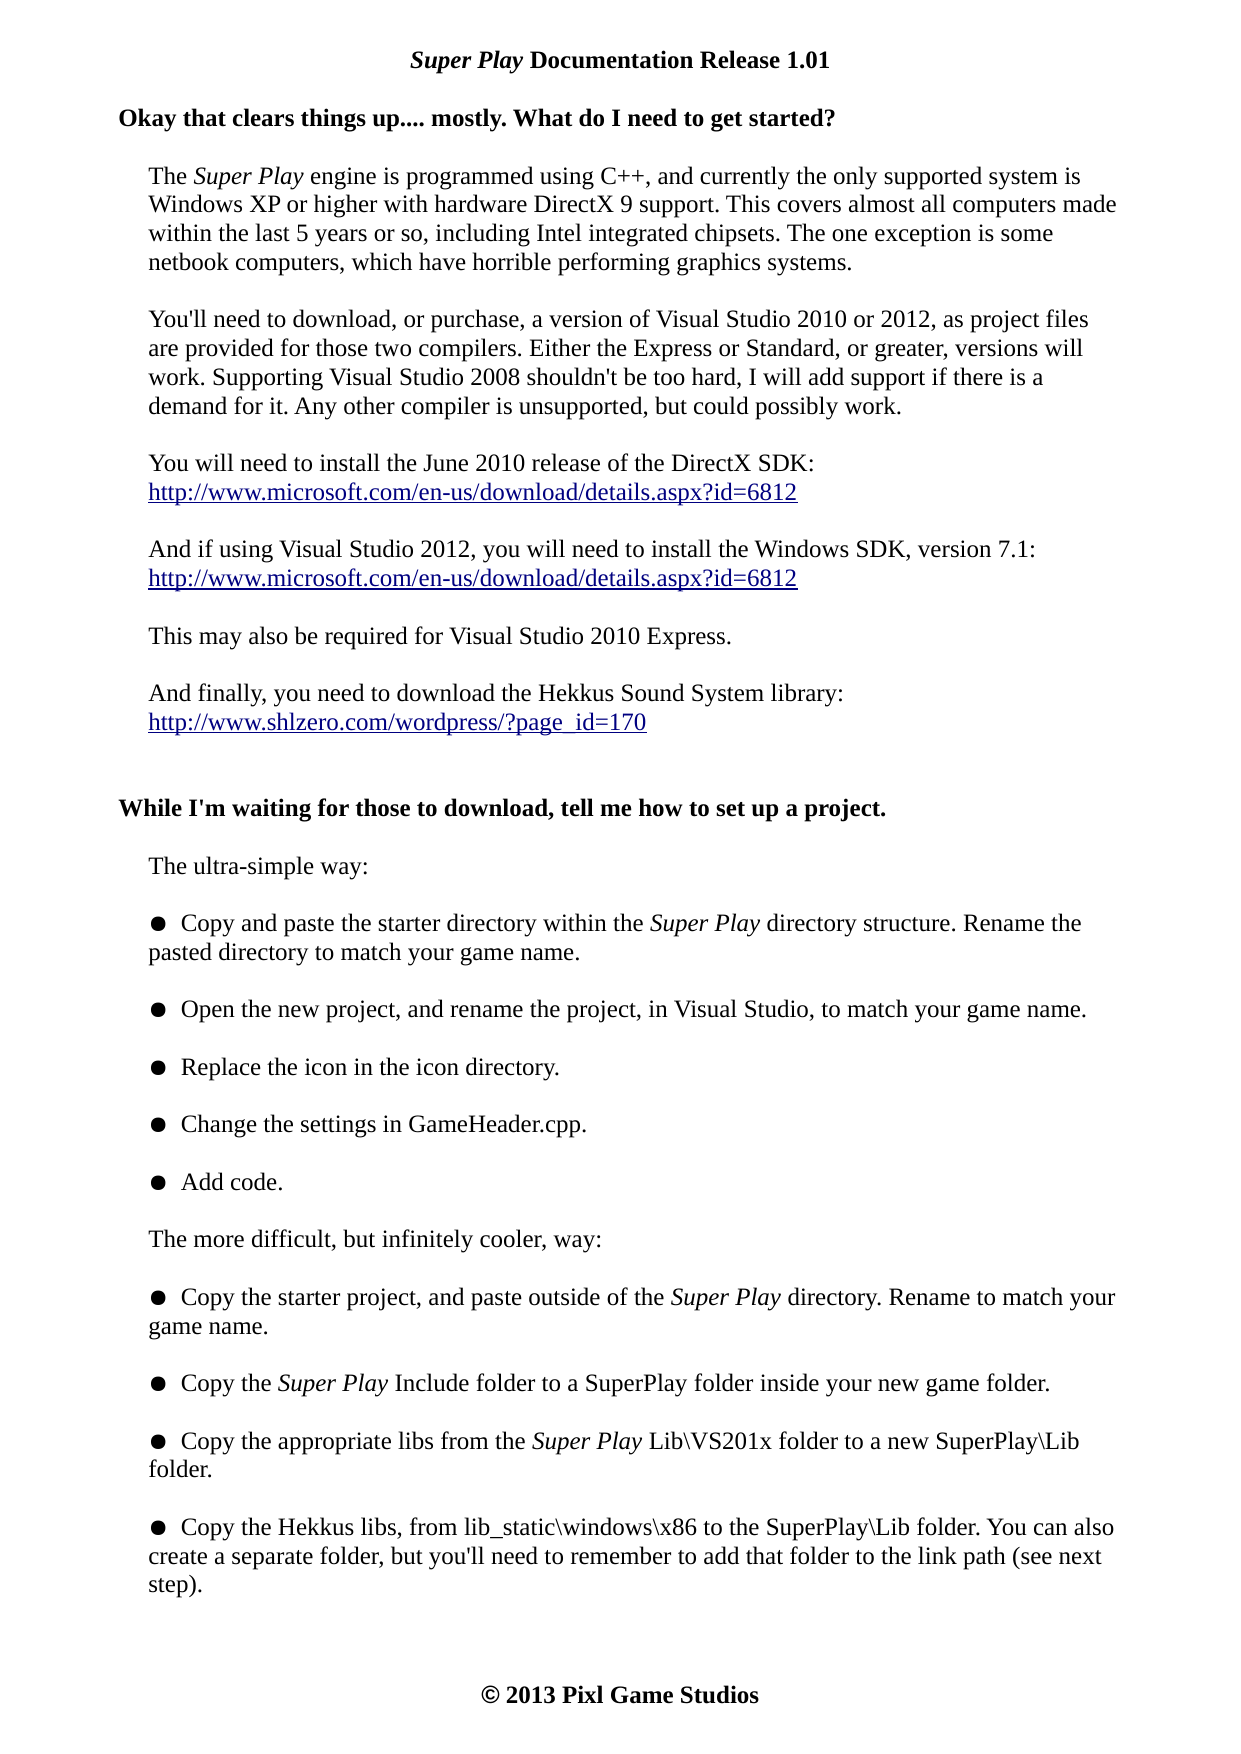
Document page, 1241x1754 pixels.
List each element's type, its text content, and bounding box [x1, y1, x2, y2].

text http://www.microsoft.com/en-us/download/details.aspx?id=6812 [148, 563, 1122, 592]
list Copy the starter project, and paste outside of the Super Play directory. Rename to match your game name. [148, 1282, 1122, 1339]
text This may also be required for Visual Studio 2010 Express. [148, 621, 1122, 649]
list Copy the appropriate libs from the Super Play Lib\VS201x folder to a new SuperPlay\Lib folder. [148, 1426, 1122, 1483]
text You will need to install the June 2010 release of the DirectX SDK: [148, 448, 1122, 477]
list Copy the Hekkus libs, from lib_static\windows\x86 to the SuperPlay\Lib folder. You can also create a separate folder, but you'll need to remember to add that folder to the link path (see next step). [148, 1512, 1122, 1598]
list Replace the icon in the icon directory. [148, 1052, 1122, 1081]
text The more difficult, but infinitely cooler, way: [148, 1224, 1122, 1253]
text http://www.microsoft.com/en-us/download/details.aspx?id=6812 [148, 477, 1122, 506]
list Change the settings in GameHeader.cpp. [148, 1109, 1122, 1138]
list Add code. [148, 1167, 1122, 1196]
list Copy and paste the starter directory within the Super Play directory structure. Rename the pasted directory to match your game name. [148, 908, 1122, 966]
text You'll need to download, or purchase, a version of Visual Studio 2010 or 2012, as project files are provided for those two compilers. Either the Express or Standard, or greater, versions will work. Supporting Visual Studio 2008 shouldn't be too hard, I will add support if there is a demand for it. Any other compiler is unsupported, but could possibly work. [148, 304, 1122, 419]
text Okay that clears things up.... mostly. What do I need to get started? [118, 103, 1122, 132]
text And if using Visual Studio 2012, you will need to install the Windows SDK, version 7.1: [148, 534, 1122, 563]
text http://www.shlzero.com/wordpress/?page_id=170 [148, 707, 1122, 736]
text While I'm waiting for those to download, tell me how to set up a project. [118, 793, 1122, 822]
text The Super Play engine is programmed using C++, and currently the only supported system is Windows XP or higher with hardware DirectX 9 support. This covers almost all computers made within the last 5 years or so, including Intel integrated chipsets. The one exception is some netbook computers, which have horrible performing graphics systems. [148, 161, 1122, 276]
text And finally, you need to download the Hekkus Sound System library: [148, 678, 1122, 707]
list Copy the Super Play Include folder to a SuperPlay folder inside your new game folder. [148, 1368, 1122, 1397]
list Open the new project, and rename the project, in Visual Studio, to match your game name. [148, 994, 1122, 1023]
text The ultra-simple way: [148, 851, 1122, 879]
